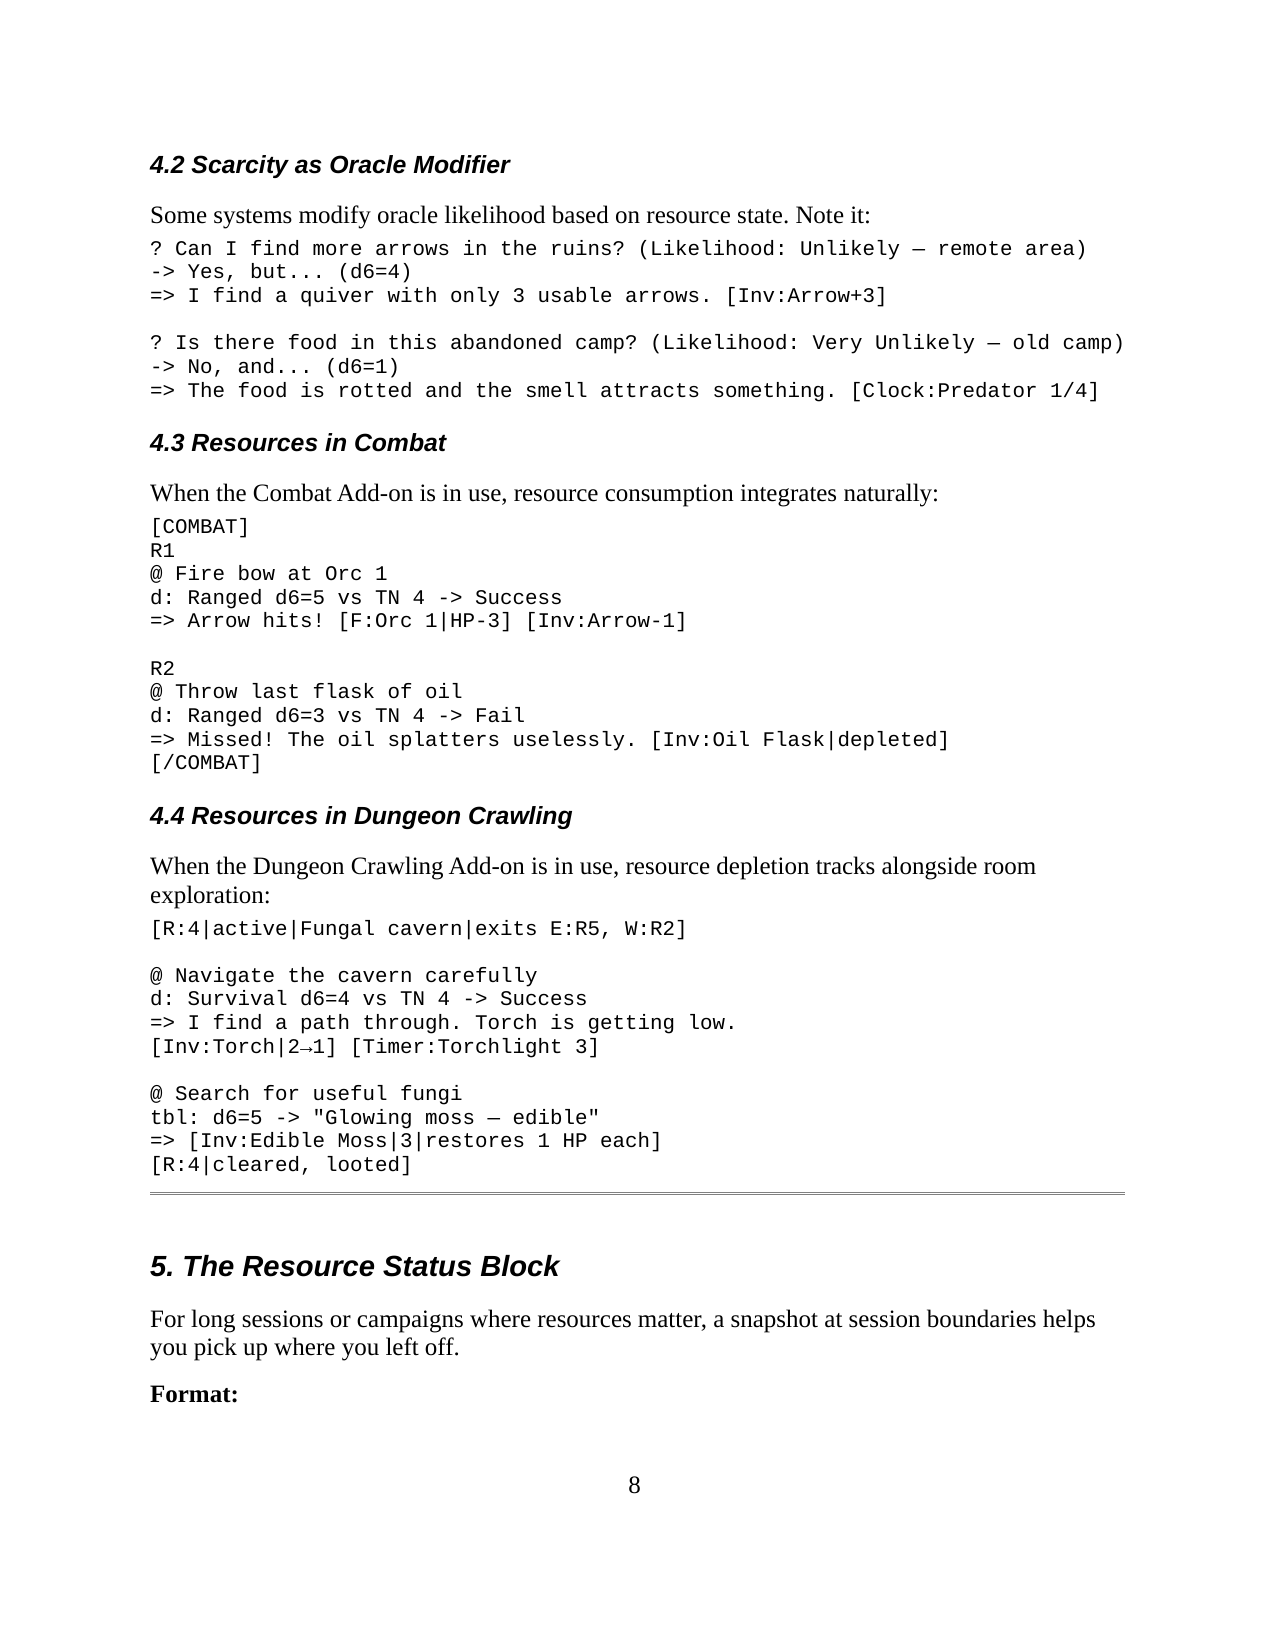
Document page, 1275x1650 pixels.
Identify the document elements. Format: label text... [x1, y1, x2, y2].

text d: Survival d6=4 vs TN 4 -> Success [150, 988, 1125, 1012]
subtitle 4.3 Resources in Combat [150, 428, 1125, 457]
text @ Search for useful fungi [150, 1083, 1125, 1107]
text ? Can I find more arrows in the ruins? (Likelihood: Unlikely — remote area) [150, 238, 1125, 261]
text For long sessions or campaigns where resources matter, a snapshot at session boundaries helps you pick up where you left off. [150, 1304, 1125, 1361]
text @ Throw last flask of oil [150, 681, 1125, 705]
text => Arrow hits! [F:Orc 1|HP-3] [Inv:Arrow-1] [150, 611, 1125, 634]
text R2 [150, 658, 1125, 681]
text => I find a path through. Torch is getting low. [150, 1012, 1125, 1036]
text Some systems modify oracle likelihood based on resource state. Note it: [150, 200, 1125, 229]
text => Missed! The oil splatters uselessly. [Inv:Oil Flask|depleted] [150, 729, 1125, 752]
text => [Inv:Edible Moss|3|restores 1 HP each] [150, 1130, 1125, 1154]
subtitle 5. The Resource Status Block [150, 1249, 1125, 1282]
text [COMBAT] [150, 516, 1125, 539]
text @ Navigate the cavern carefully [150, 965, 1125, 988]
text [Inv:Torch|2→1] [Timer:Torchlight 3] [150, 1036, 1125, 1059]
text tbl: d6=5 -> "Glowing moss — edible" [150, 1107, 1125, 1130]
text Format: [150, 1379, 1125, 1408]
text When the Dungeon Crawling Add-on is in use, resource depletion tracks alongside room exploration: [150, 851, 1125, 908]
text -> Yes, but... (d6=4) [150, 261, 1125, 285]
text ? Is there food in this abandoned camp? (Likelihood: Very Unlikely — old camp) [150, 332, 1125, 356]
text -> No, and... (d6=1) [150, 356, 1125, 379]
subtitle 4.4 Resources in Dungeon Crawling [150, 801, 1125, 829]
text [R:4|cleared, looted] [150, 1154, 1125, 1178]
text When the Combat Add-on is in use, resource consumption integrates naturally: [150, 478, 1125, 507]
text [R:4|active|Fungal cavern|exits E:R5, W:R2] [150, 917, 1125, 941]
text d: Ranged d6=5 vs TN 4 -> Success [150, 587, 1125, 611]
text d: Ranged d6=3 vs TN 4 -> Fail [150, 705, 1125, 729]
text => I find a quiver with only 3 usable arrows. [Inv:Arrow+3] [150, 285, 1125, 309]
text @ Fire bow at Orc 1 [150, 563, 1125, 587]
subtitle 4.2 Scarcity as Oracle Modifier [150, 150, 1125, 178]
text => The food is rotted and the smell attracts something. [Clock:Predator 1/4] [150, 379, 1125, 403]
text [/COMBAT] [150, 752, 1125, 776]
text R1 [150, 539, 1125, 563]
